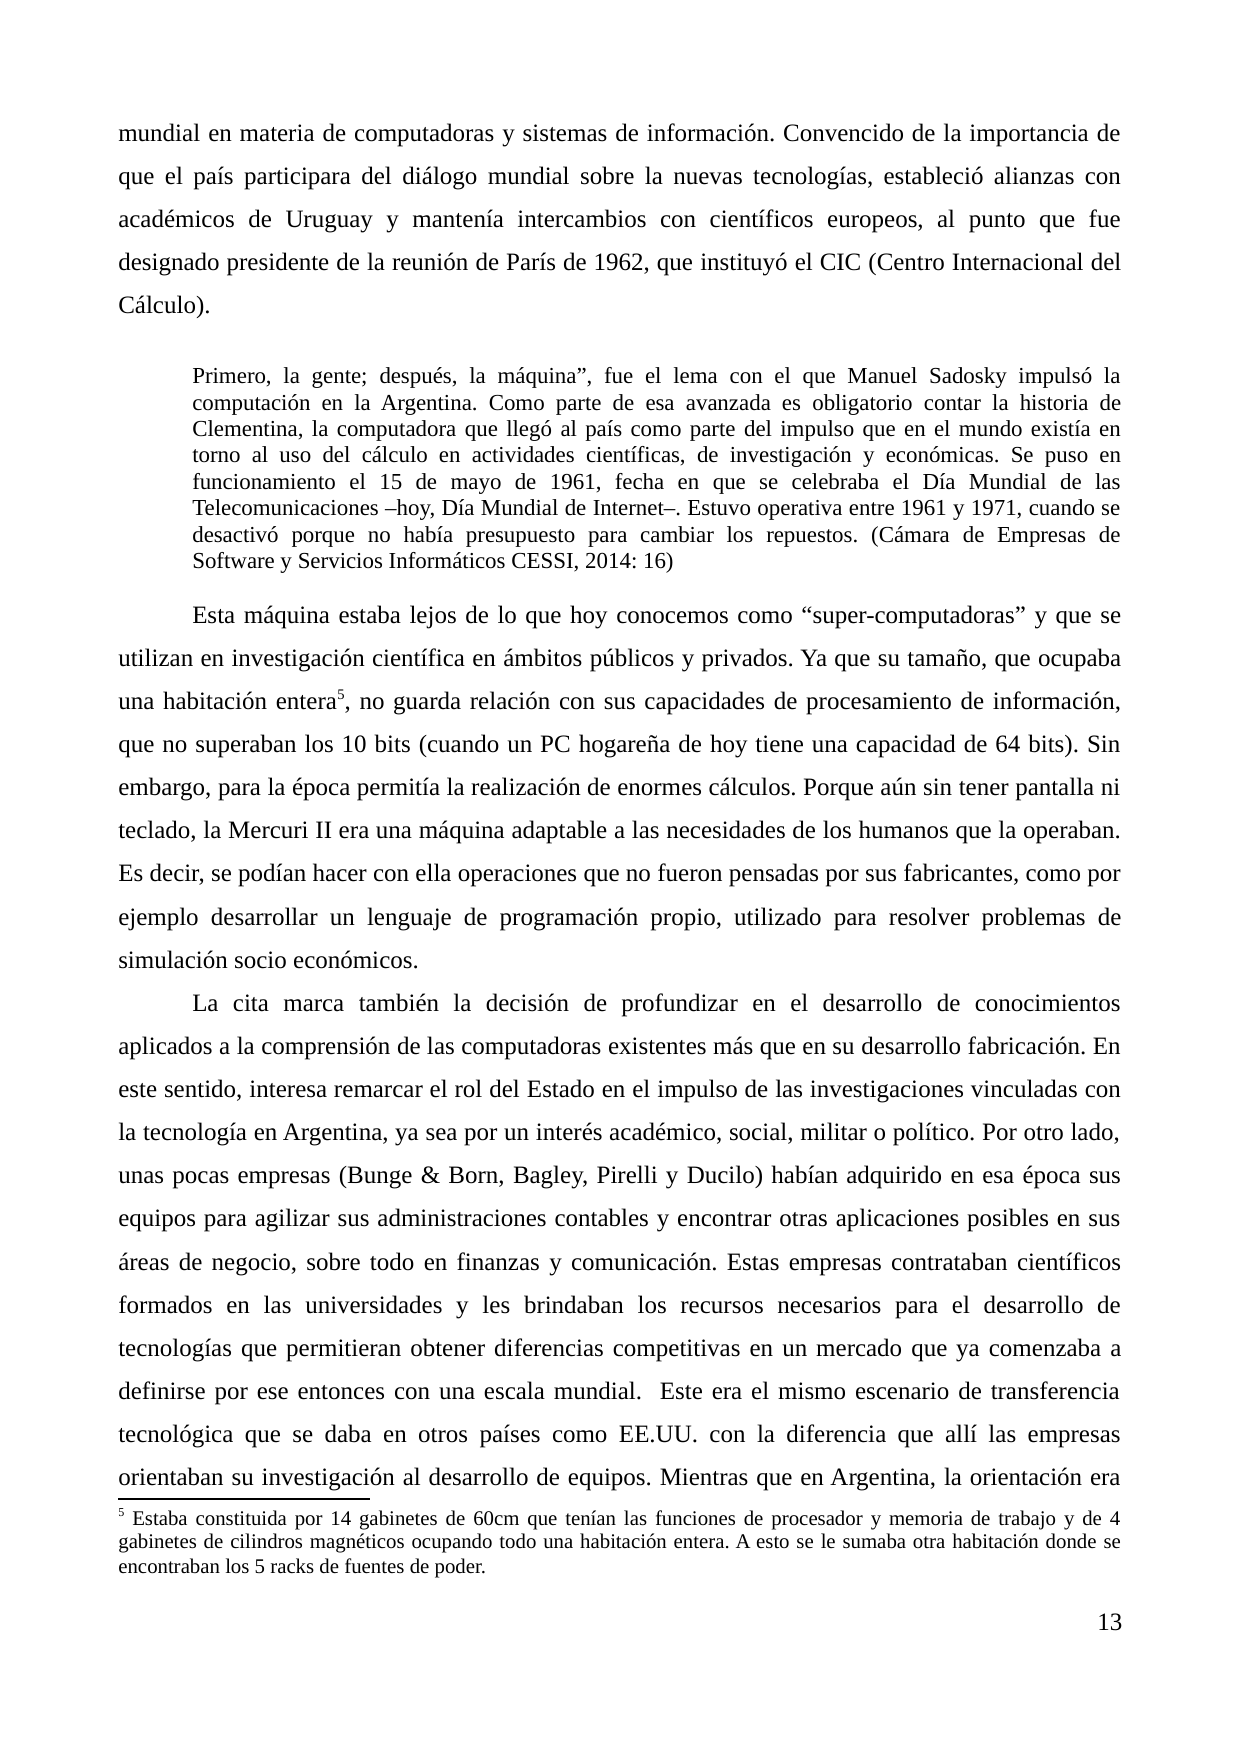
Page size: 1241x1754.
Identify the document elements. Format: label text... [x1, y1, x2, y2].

text Estaba constituida por 14 gabinetes de 60cm que tenían las funciones de procesador y memoria de trabajo y de 4 gabinetes de cilindros magnéticos ocupando todo una habitación entera. A esto se le sumaba otra habitación donde se encontraban los 5 racks de fuentes de poder. [118, 1505, 1122, 1578]
text Esta máquina estaba lejos de lo que hoy conocemos como “super-computadoras” y que se utilizan en investigación científica en ámbitos públicos y privados. Ya que su tamaño, que ocupaba una habitación entera, no guarda relación con sus capacidades de procesamiento de información, que no superaban los 10 bits (cuando un PC hogareña de hoy tiene una capacidad de 64 bits). Sin embargo, para la época permitía la realización de enormes cálculos. Porque aún sin tener pantalla ni teclado, la Mercuri II era una máquina adaptable a las necesidades de los humanos que la operaban. Es decir, se podían hacer con ella operaciones que no fueron pensadas por sus fabricantes, como por ejemplo desarrollar un lenguaje de programación propio, utilizado para resolver problemas de simulación socio económicos. [118, 600, 1122, 973]
text Primero, la gente; después, la máquina”, fue el lema con el que Manuel Sadosky impulsó la computación en la Argentina. Como parte de esa avanzada es obligatorio contar la historia de Clementina, la computadora que llegó al país como parte del impulso que en el mundo existía en torno al uso del cálculo en actividades científicas, de investigación y económicas. Se puso en funcionamiento el 15 de mayo de 1961, fecha en que se celebraba el Día Mundial de las Telecomunicaciones –hoy, Día Mundial de Internet–. Estuvo operativa entre 1961 y 1971, cuando se desactivó porque no había presupuesto para cambiar los repuestos. (Cámara de Empresas de Software y Servicios Informáticos CESSI, 2014: 16) [192, 362, 1122, 573]
text mundial en materia de computadoras y sistemas de información. Convencido de la importancia de que el país participara del diálogo mundial sobre la nuevas tecnologías, estableció alianzas con académicos de Uruguay y mantenía intercambios con científicos europeos, al punto que fue designado presidente de la reunión de París de 1962, que instituyó el CIC (Centro Internacional del Cálculo). [118, 118, 1122, 319]
text La cita marca también la decisión de profundizar en el desarrollo de conocimientos aplicados a la comprensión de las computadoras existentes más que en su desarrollo fabricación. En este sentido, interesa remarcar el rol del Estado en el impulso de las investigaciones vinculadas con la tecnología en Argentina, ya sea por un interés académico, social, militar o político. Por otro lado, unas pocas empresas (Bunge & Born, Bagley, Pirelli y Ducilo) habían adquirido en esa época sus equipos para agilizar sus administraciones contables y encontrar otras aplicaciones posibles en sus áreas de negocio, sobre todo en finanzas y comunicación. Estas empresas contrataban científicos formados en las universidades y les brindaban los recursos necesarios para el desarrollo de tecnologías que permitieran obtener diferencias competitivas en un mercado que ya comenzaba a definirse por ese entonces con una escala mundial. Este era el mismo escenario de transferencia tecnológica que se daba en otros países como EE.UU. con la diferencia que allí las empresas orientaban su investigación al desarrollo de equipos. Mientras que en Argentina, la orientación era [118, 988, 1122, 1491]
